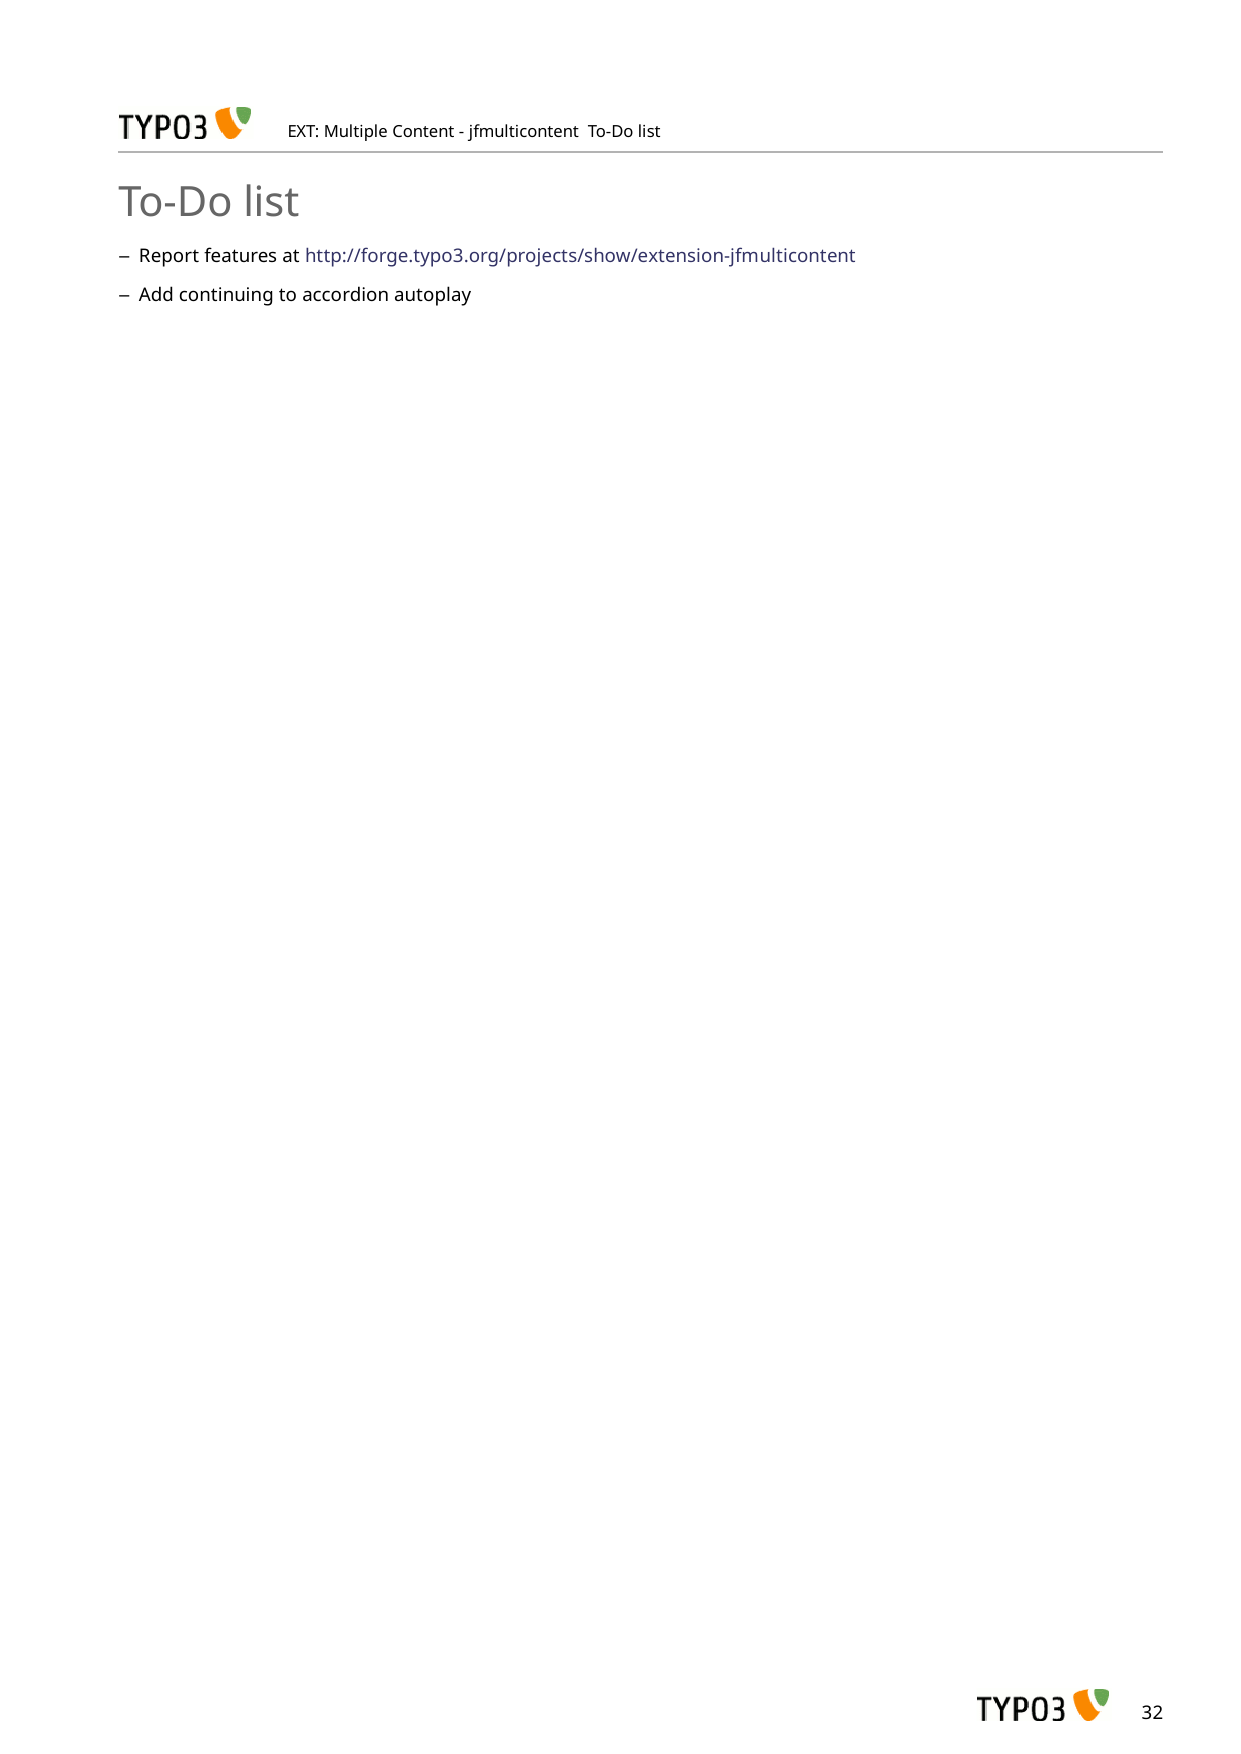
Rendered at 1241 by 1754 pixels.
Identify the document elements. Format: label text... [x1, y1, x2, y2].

picture [976, 1688, 1112, 1721]
list Report features at http://forge.typo3.org/projects/show/extension-jfmulticontent [118, 241, 1163, 267]
picture [118, 106, 254, 139]
list Add continuing to accordion autoplay [118, 281, 1163, 307]
subtitle To-Do list [118, 172, 1163, 228]
